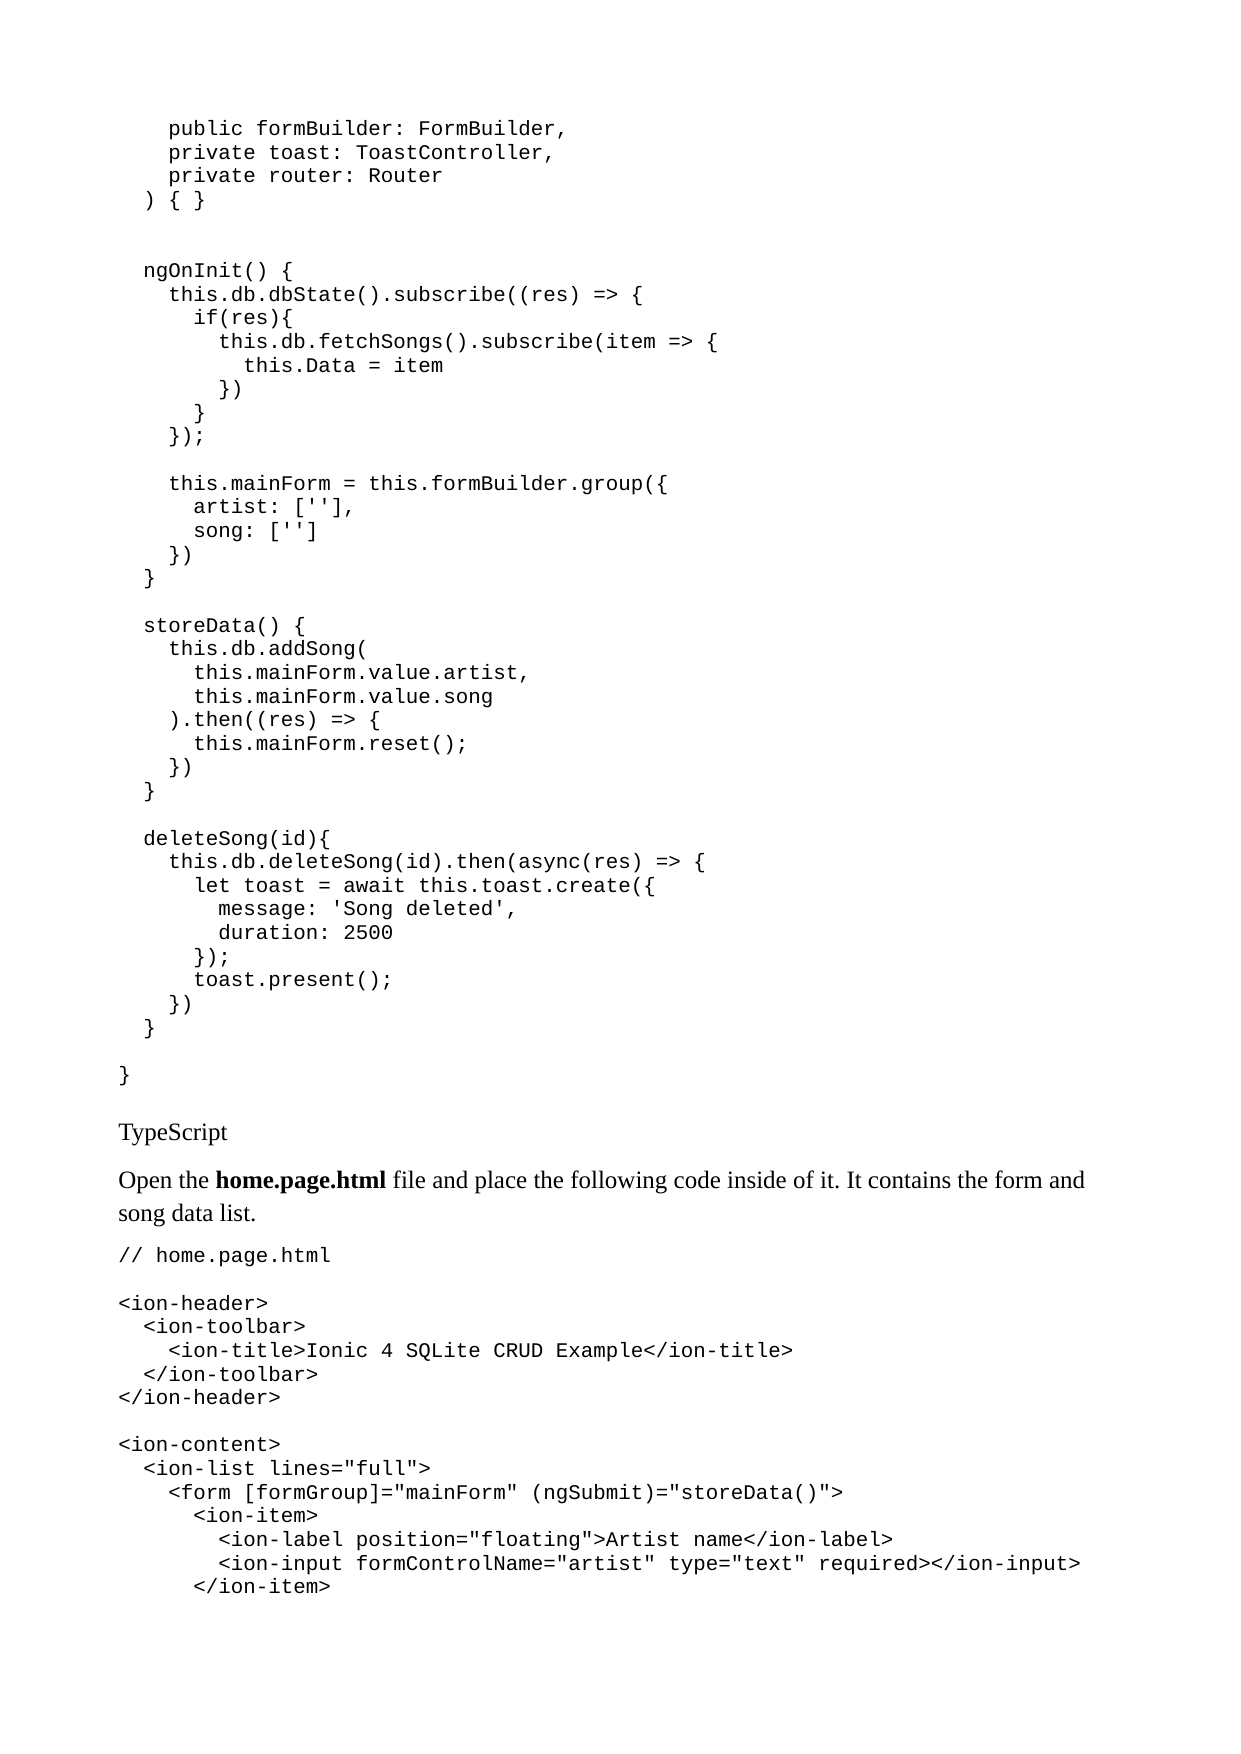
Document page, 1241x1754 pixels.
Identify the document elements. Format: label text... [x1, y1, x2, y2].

text duration: 2500 [118, 922, 1122, 946]
text <ion-item> [118, 1505, 1122, 1529]
text <ion-content> [118, 1434, 1122, 1458]
text </ion-item> [118, 1576, 1122, 1600]
text deleteSong(id){ [118, 827, 1122, 851]
text <ion-toolbar> [118, 1316, 1122, 1340]
text // home.page.html [118, 1245, 1122, 1269]
text this.db.fetchSongs().subscribe(item => { [118, 331, 1122, 354]
text <ion-list lines="full"> [118, 1458, 1122, 1482]
text this.db.deleteSong(id).then(async(res) => { [118, 851, 1122, 875]
text <ion-input formControlName="artist" type="text" required></ion-input> [118, 1553, 1122, 1576]
text TypeScript [118, 1117, 1122, 1146]
text } [118, 1064, 1122, 1088]
text this.Data = item [118, 354, 1122, 378]
text } [118, 780, 1122, 804]
text this.mainForm.reset(); [118, 733, 1122, 757]
text ngOnInit() { [118, 260, 1122, 284]
text this.mainForm.value.song [118, 686, 1122, 709]
text }) [118, 757, 1122, 780]
text }) [118, 544, 1122, 567]
text <ion-label position="floating">Artist name</ion-label> [118, 1529, 1122, 1553]
text }); [118, 426, 1122, 449]
text if(res){ [118, 307, 1122, 331]
text }) [118, 993, 1122, 1017]
text private router: Router [118, 165, 1122, 189]
text </ion-header> [118, 1387, 1122, 1411]
text private toast: ToastController, [118, 142, 1122, 165]
text this.db.addSong( [118, 638, 1122, 662]
text <ion-header> [118, 1293, 1122, 1316]
text ) { } [118, 189, 1122, 213]
text let toast = await this.toast.create({ [118, 875, 1122, 898]
text ).then((res) => { [118, 709, 1122, 733]
text storeData() { [118, 615, 1122, 638]
text this.mainForm = this.formBuilder.group({ [118, 473, 1122, 496]
text Open the home.page.html file and place the following code inside of it. It contains the form and song data list. [118, 1165, 1122, 1226]
text } [118, 567, 1122, 591]
text </ion-toolbar> [118, 1363, 1122, 1387]
text artist: [''], [118, 496, 1122, 520]
text <form [formGroup]="mainForm" (ngSubmit)="storeData()"> [118, 1482, 1122, 1505]
text } [118, 402, 1122, 426]
text }); [118, 946, 1122, 969]
text message: 'Song deleted', [118, 898, 1122, 922]
text this.db.dbState().subscribe((res) => { [118, 284, 1122, 307]
text toast.present(); [118, 969, 1122, 993]
text }) [118, 378, 1122, 402]
text public formBuilder: FormBuilder, [118, 118, 1122, 142]
text this.mainForm.value.artist, [118, 662, 1122, 686]
text <ion-title>Ionic 4 SQLite CRUD Example</ion-title> [118, 1340, 1122, 1363]
text song: [''] [118, 520, 1122, 544]
text } [118, 1017, 1122, 1040]
